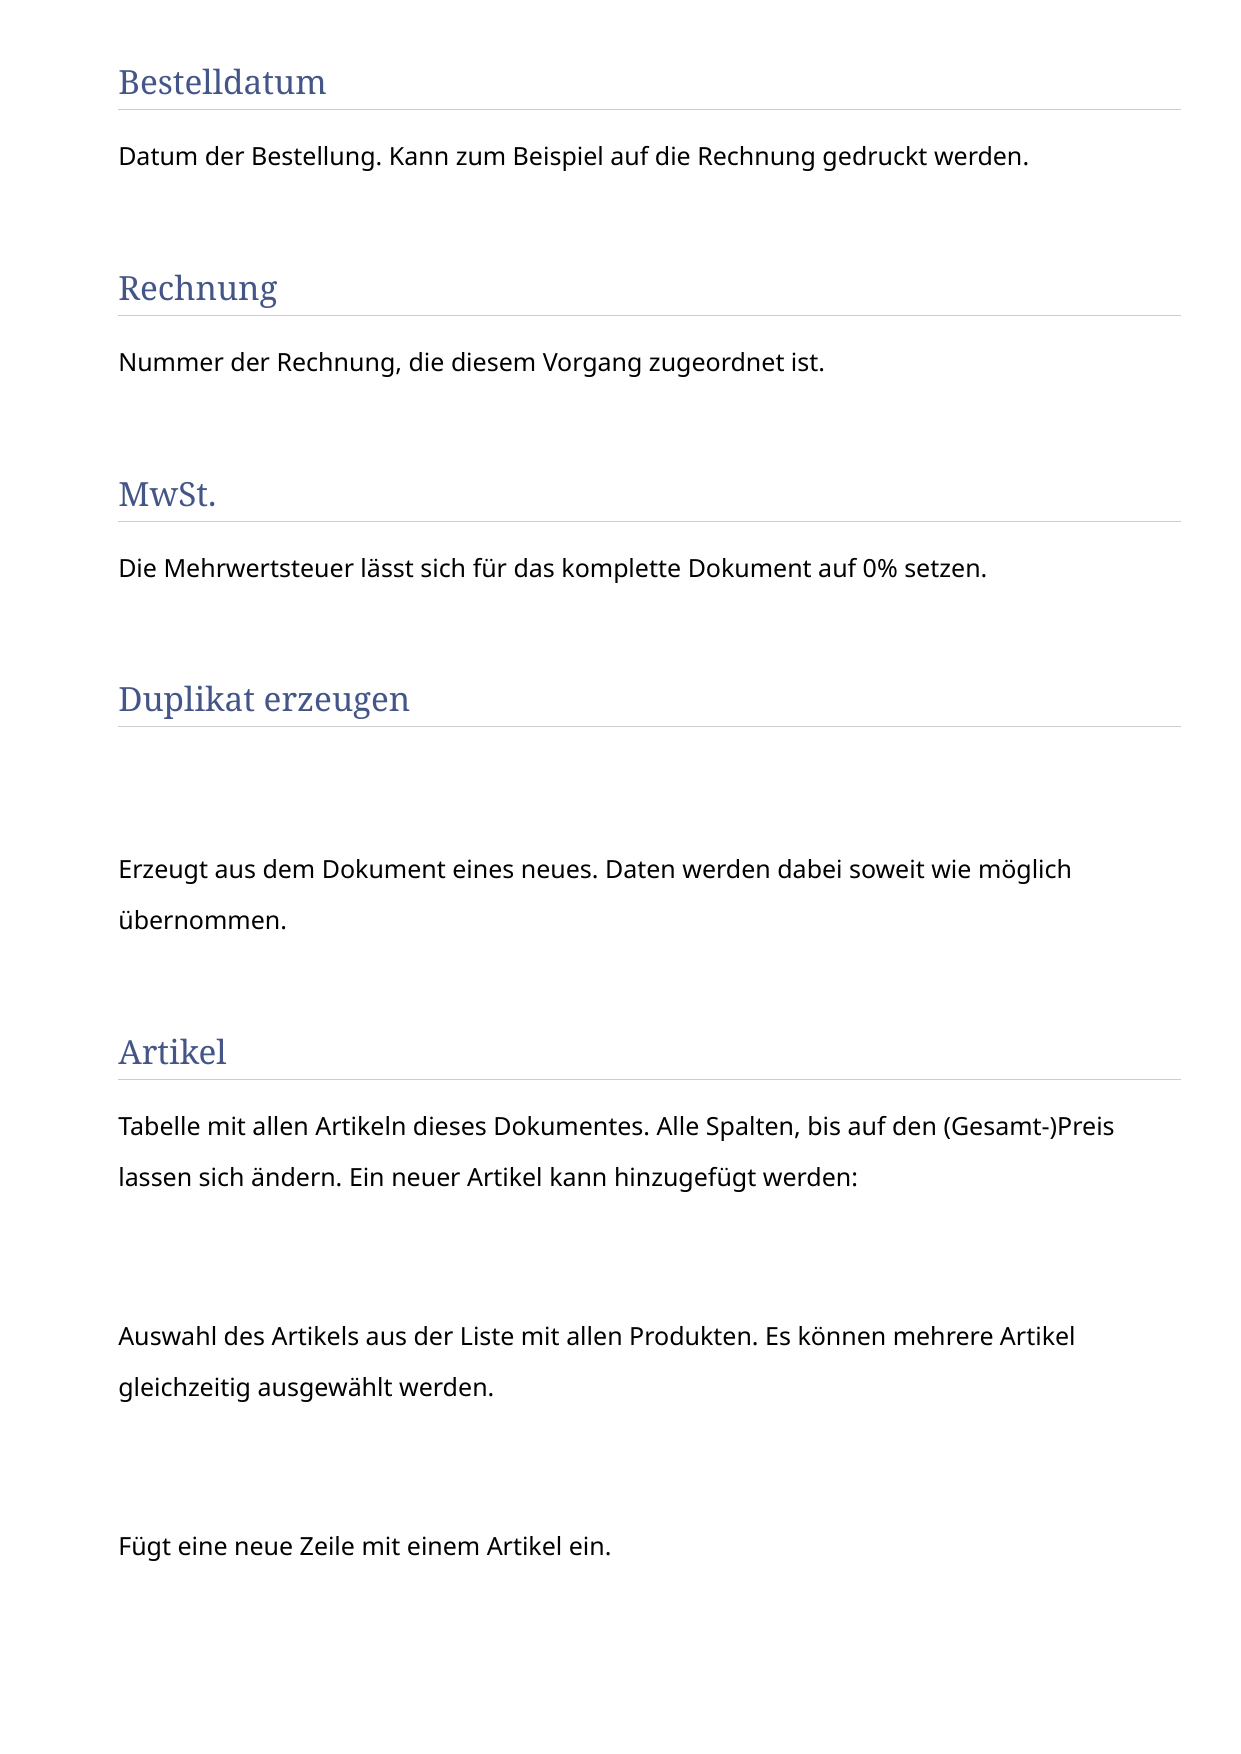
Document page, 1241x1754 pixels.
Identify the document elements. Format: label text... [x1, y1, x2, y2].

text Erzeugt aus dem Dokument eines neues. Daten werden dabei soweit wie möglich übernommen. [118, 852, 1181, 937]
subtitle MwSt. [118, 471, 1181, 521]
text Tabelle mit allen Artikeln dieses Dokumentes. Alle Spalten, bis auf den (Gesamt-)Preis lassen sich ändern. Ein neuer Artikel kann hinzugefügt werden: [118, 1108, 1181, 1193]
text Fügt eine neue Zeile mit einem Artikel ein. [118, 1529, 1181, 1563]
subtitle Artikel [118, 1029, 1181, 1079]
text Nummer der Rechnung, die diesem Vorgang zugeordnet ist. [118, 344, 1181, 378]
text Die Mehrwertsteuer lässt sich für das komplette Dokument auf 0% setzen. [118, 550, 1181, 584]
text Auswahl des Artikels aus der Liste mit allen Produkten. Es können mehrere Artikel gleichzeitig ausgewählt werden. [118, 1319, 1181, 1404]
subtitle Duplikat erzeugen [118, 676, 1181, 726]
subtitle Bestelldatum [118, 59, 1181, 109]
subtitle Rechnung [118, 265, 1181, 315]
text Datum der Bestellung. Kann zum Beispiel auf die Rechnung gedruckt werden. [118, 139, 1181, 173]
